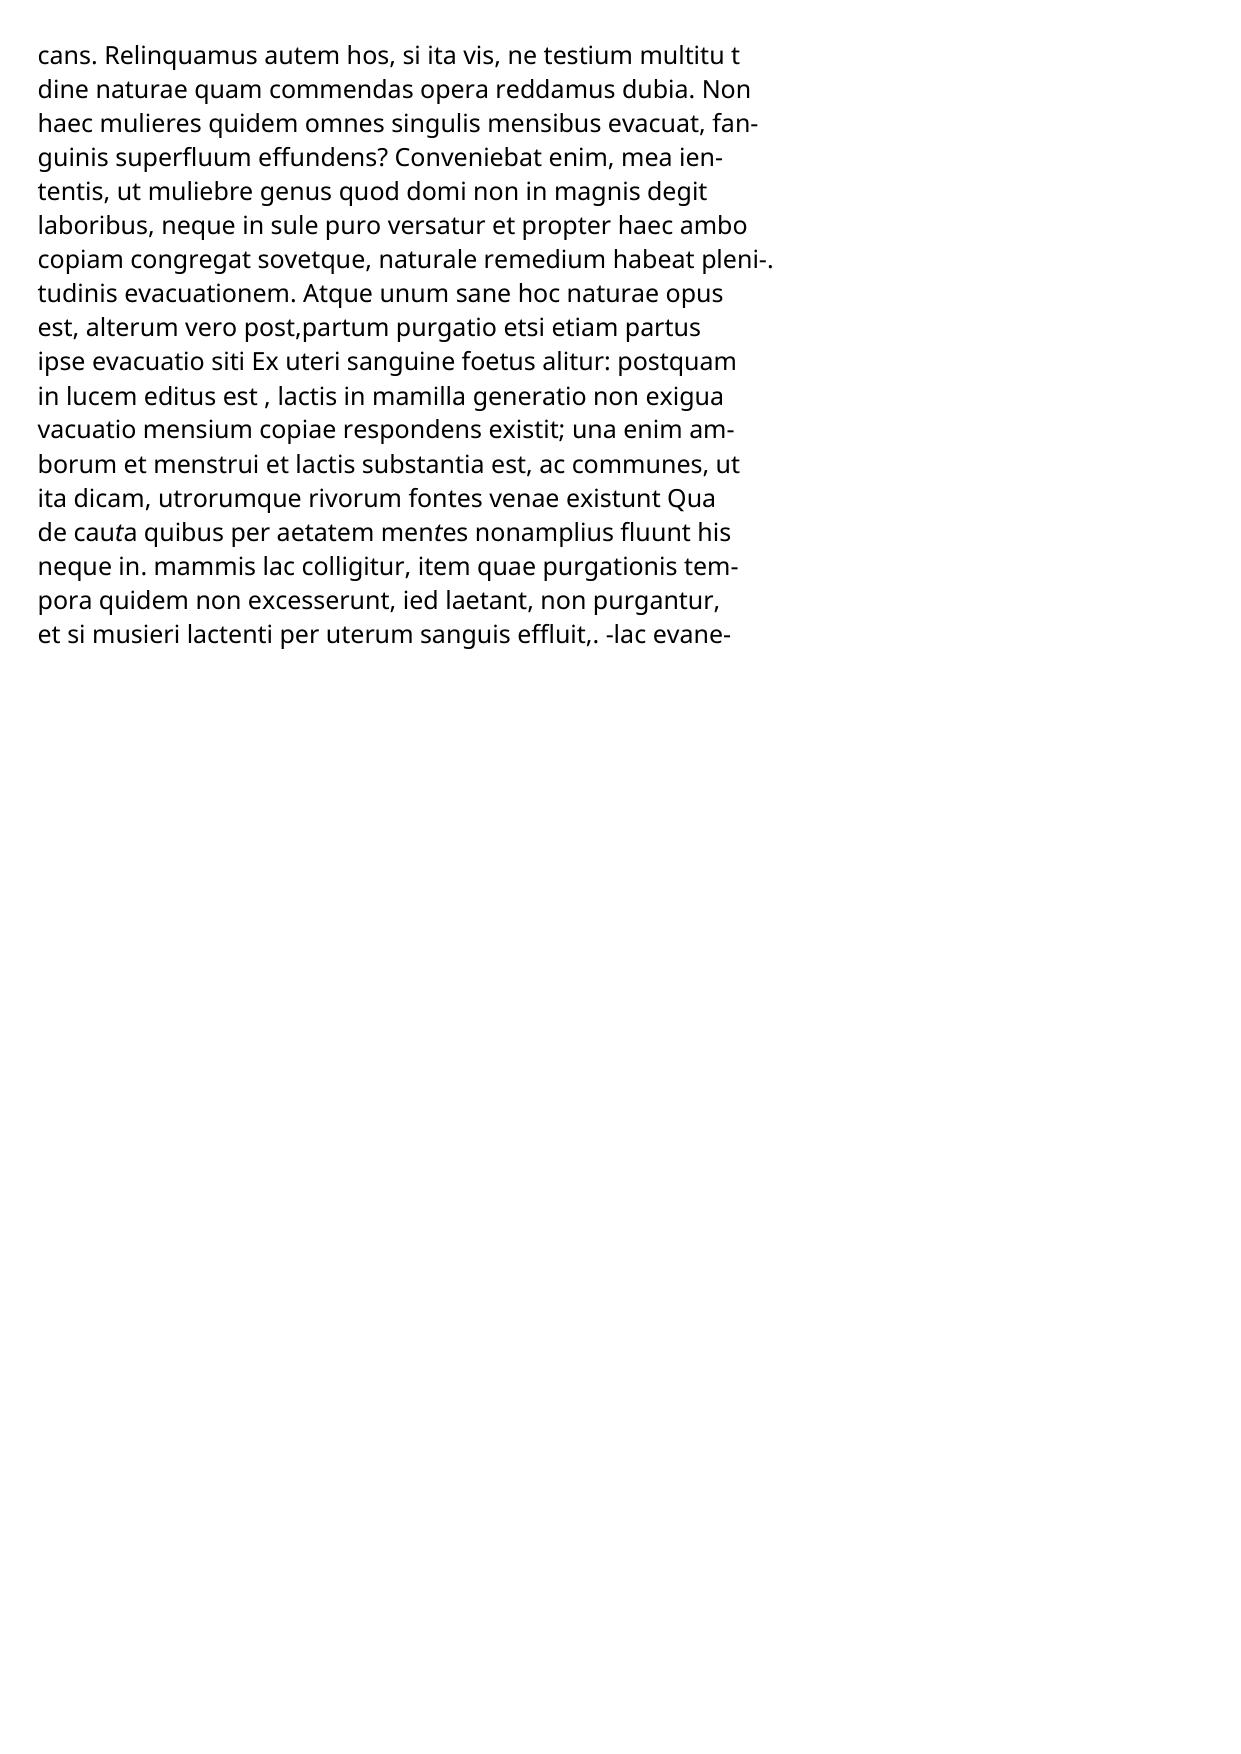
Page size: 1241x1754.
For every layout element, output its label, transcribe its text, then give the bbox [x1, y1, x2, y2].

text cans. Relinquamus autem hos, si ita vis, ne testium multitu t dine naturae quam commendas opera reddamus dubia. Non haec mulieres quidem omnes singulis mensibus evacuat, fan- guinis superfluum effundens? Conveniebat enim, mea ien- tentis, ut muliebre genus quod domi non in magnis degit laboribus, neque in sule puro versatur et propter haec ambo copiam congregat sovetque, naturale remedium habeat pleni-. tudinis evacuationem. Atque unum sane hoc naturae opus est, alterum vero post,partum purgatio etsi etiam partus ipse evacuatio siti Ex uteri sanguine foetus alitur: postquam in lucem editus est , lactis in mamilla generatio non exigua vacuatio mensium copiae respondens existit; una enim am- borum et menstrui et lactis substantia est, ac communes, ut ita dicam, utrorumque rivorum fontes venae existunt Qua de cauta quibus per aetatem mentes nonamplius fluunt his neque in. mammis lac colligitur, item quae purgationis tem- pora quidem non excesserunt, ied laetant, non purgantur, et si musieri lactenti per uterum sanguis effluit,. -lac evane- [37, 37, 1203, 651]
